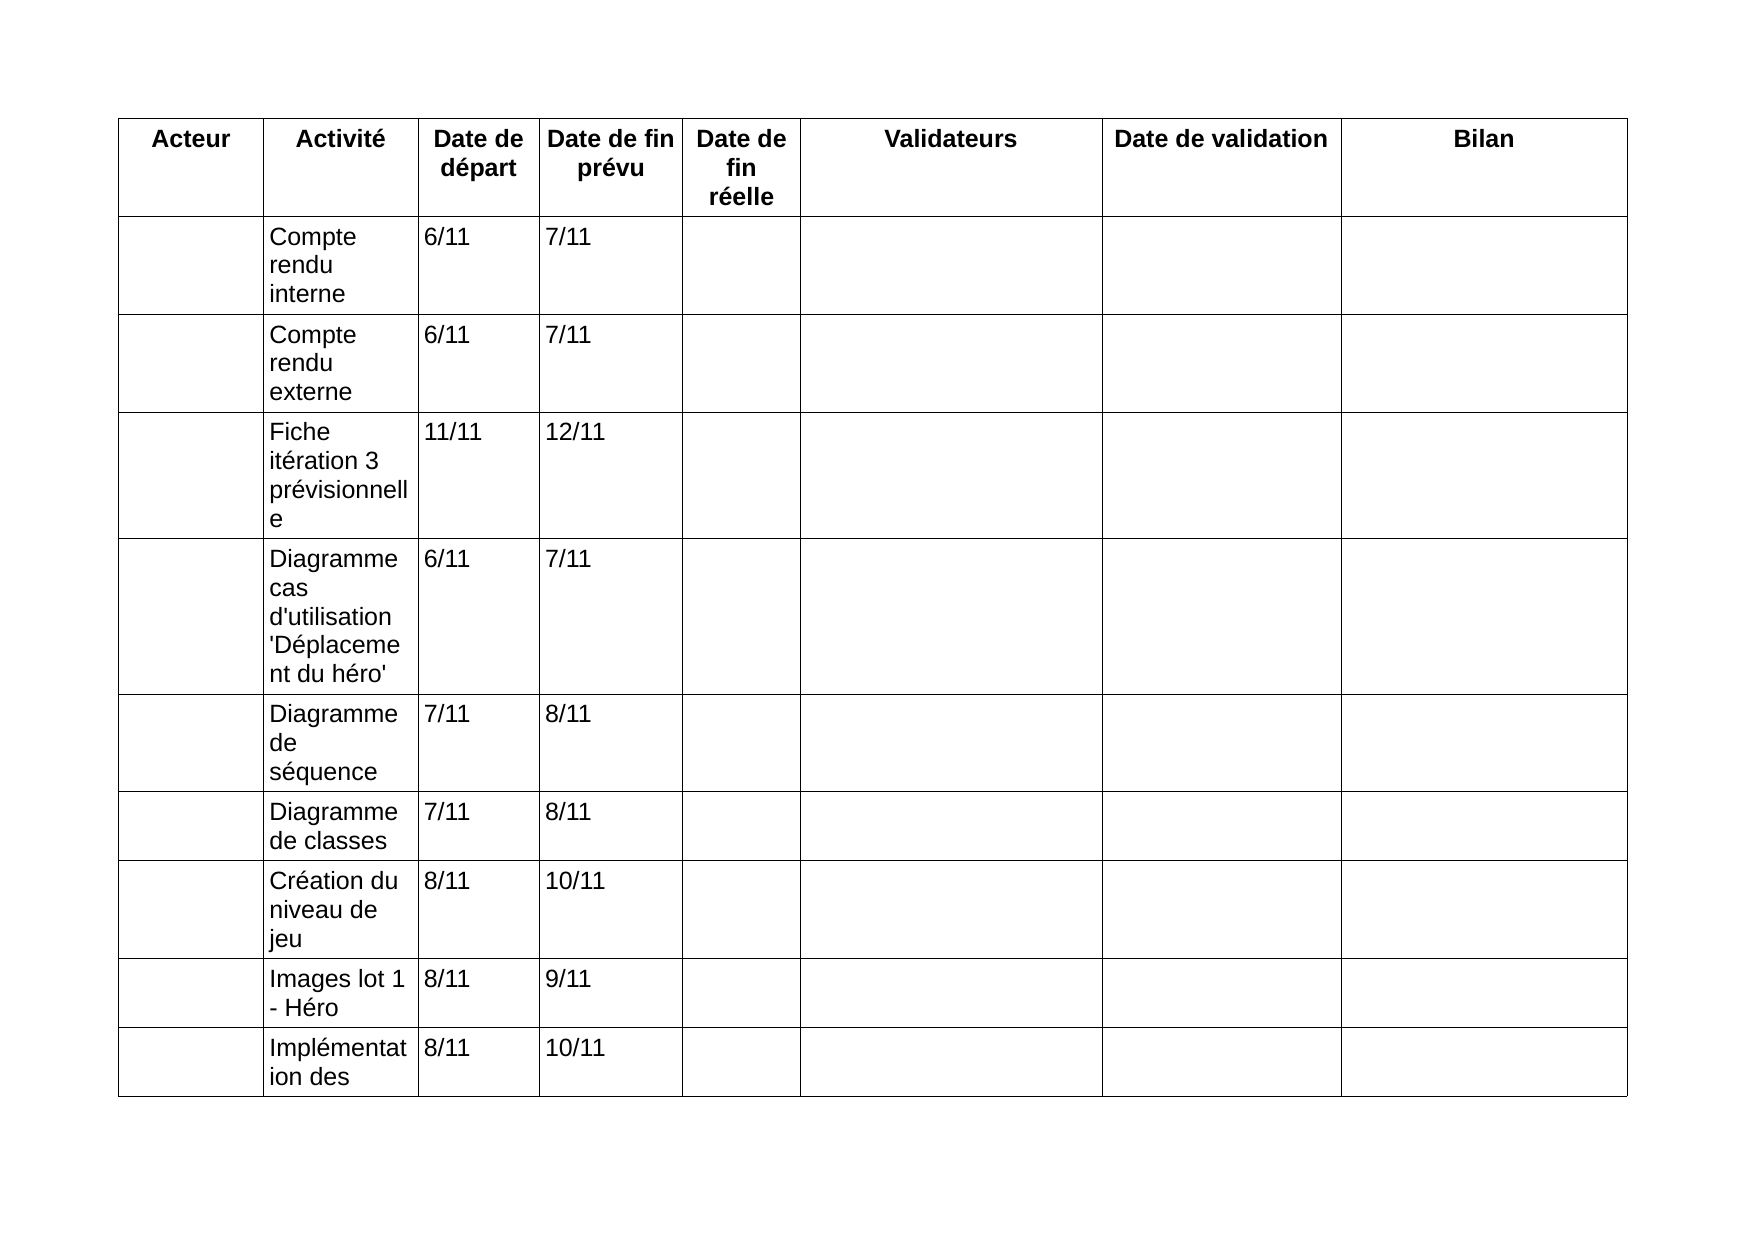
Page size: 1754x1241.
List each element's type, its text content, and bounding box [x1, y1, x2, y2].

table_header Activité [264, 119, 418, 216]
table_cell [119, 861, 263, 958]
table_cell [119, 315, 263, 412]
table_cell [1103, 413, 1341, 538]
table_cell 10/11 [540, 861, 682, 958]
table_cell 7/11 [419, 792, 539, 860]
table_cell [683, 413, 800, 538]
table_cell [119, 539, 263, 693]
table_cell [1103, 959, 1341, 1027]
table_cell [683, 1028, 800, 1096]
table_cell Images lot 1 - Héro [264, 959, 418, 1027]
table_header Date de validation [1103, 119, 1341, 216]
table_cell [801, 861, 1102, 958]
table_cell [119, 959, 263, 1027]
table_header Bilan [1342, 119, 1627, 216]
table_cell [1103, 315, 1341, 412]
table_cell [801, 217, 1102, 314]
table_cell [1103, 792, 1341, 860]
table_cell [683, 315, 800, 412]
table_cell [801, 315, 1102, 412]
table_cell [1103, 861, 1341, 958]
table_cell 6/11 [419, 539, 539, 693]
table_cell [801, 539, 1102, 693]
table_cell [1342, 792, 1627, 860]
table_cell [801, 413, 1102, 538]
table_cell Compte rendu externe [264, 315, 418, 412]
table_cell Diagramme de séquence [264, 695, 418, 791]
table_cell 8/11 [419, 959, 539, 1027]
table_cell 11/11 [419, 413, 539, 538]
table_cell Création du niveau de jeu [264, 861, 418, 958]
table_cell Diagramme de classes [264, 792, 418, 860]
table_cell [1342, 413, 1627, 538]
table_cell 8/11 [540, 792, 682, 860]
table_cell [119, 695, 263, 791]
table_cell 7/11 [419, 695, 539, 791]
table_cell 6/11 [419, 217, 539, 314]
table_cell [801, 959, 1102, 1027]
table_cell [801, 792, 1102, 860]
table_cell [1103, 539, 1341, 693]
table_header Date de départ [419, 119, 539, 216]
table_cell [1342, 315, 1627, 412]
table_cell [683, 959, 800, 1027]
table_cell 7/11 [540, 539, 682, 693]
table_cell [1342, 1028, 1627, 1096]
table_cell [119, 217, 263, 314]
table_header Acteur [119, 119, 263, 216]
table_header Date de fin prévu [540, 119, 682, 216]
table_cell 7/11 [540, 217, 682, 314]
table_cell 8/11 [419, 1028, 539, 1096]
table_cell [801, 1028, 1102, 1096]
table_header Validateurs [801, 119, 1102, 216]
table_cell [1342, 695, 1627, 791]
table_header Date de fin réelle [683, 119, 800, 216]
table_cell [1103, 695, 1341, 791]
table_cell Implémentation des [264, 1028, 418, 1096]
table_cell [1103, 217, 1341, 314]
table_cell Compte rendu interne [264, 217, 418, 314]
table_cell [683, 217, 800, 314]
table_cell [683, 539, 800, 693]
table_cell [119, 413, 263, 538]
table_cell [1342, 861, 1627, 958]
table_cell [119, 792, 263, 860]
table_cell 8/11 [419, 861, 539, 958]
table_cell [801, 695, 1102, 791]
table_cell [1342, 959, 1627, 1027]
table_cell [683, 861, 800, 958]
table_cell [119, 1028, 263, 1096]
table_cell 9/11 [540, 959, 682, 1027]
table_cell 8/11 [540, 695, 682, 791]
table_cell 7/11 [540, 315, 682, 412]
table_cell [1342, 217, 1627, 314]
table_cell [1342, 539, 1627, 693]
table_cell [1103, 1028, 1341, 1096]
table_cell 6/11 [419, 315, 539, 412]
table_cell Fiche itération 3 prévisionnelle [264, 413, 418, 538]
table_cell 10/11 [540, 1028, 682, 1096]
table_cell 12/11 [540, 413, 682, 538]
table_cell [683, 792, 800, 860]
table_cell Diagramme cas d'utilisation 'Déplacement du héro' [264, 539, 418, 693]
table_cell [683, 695, 800, 791]
